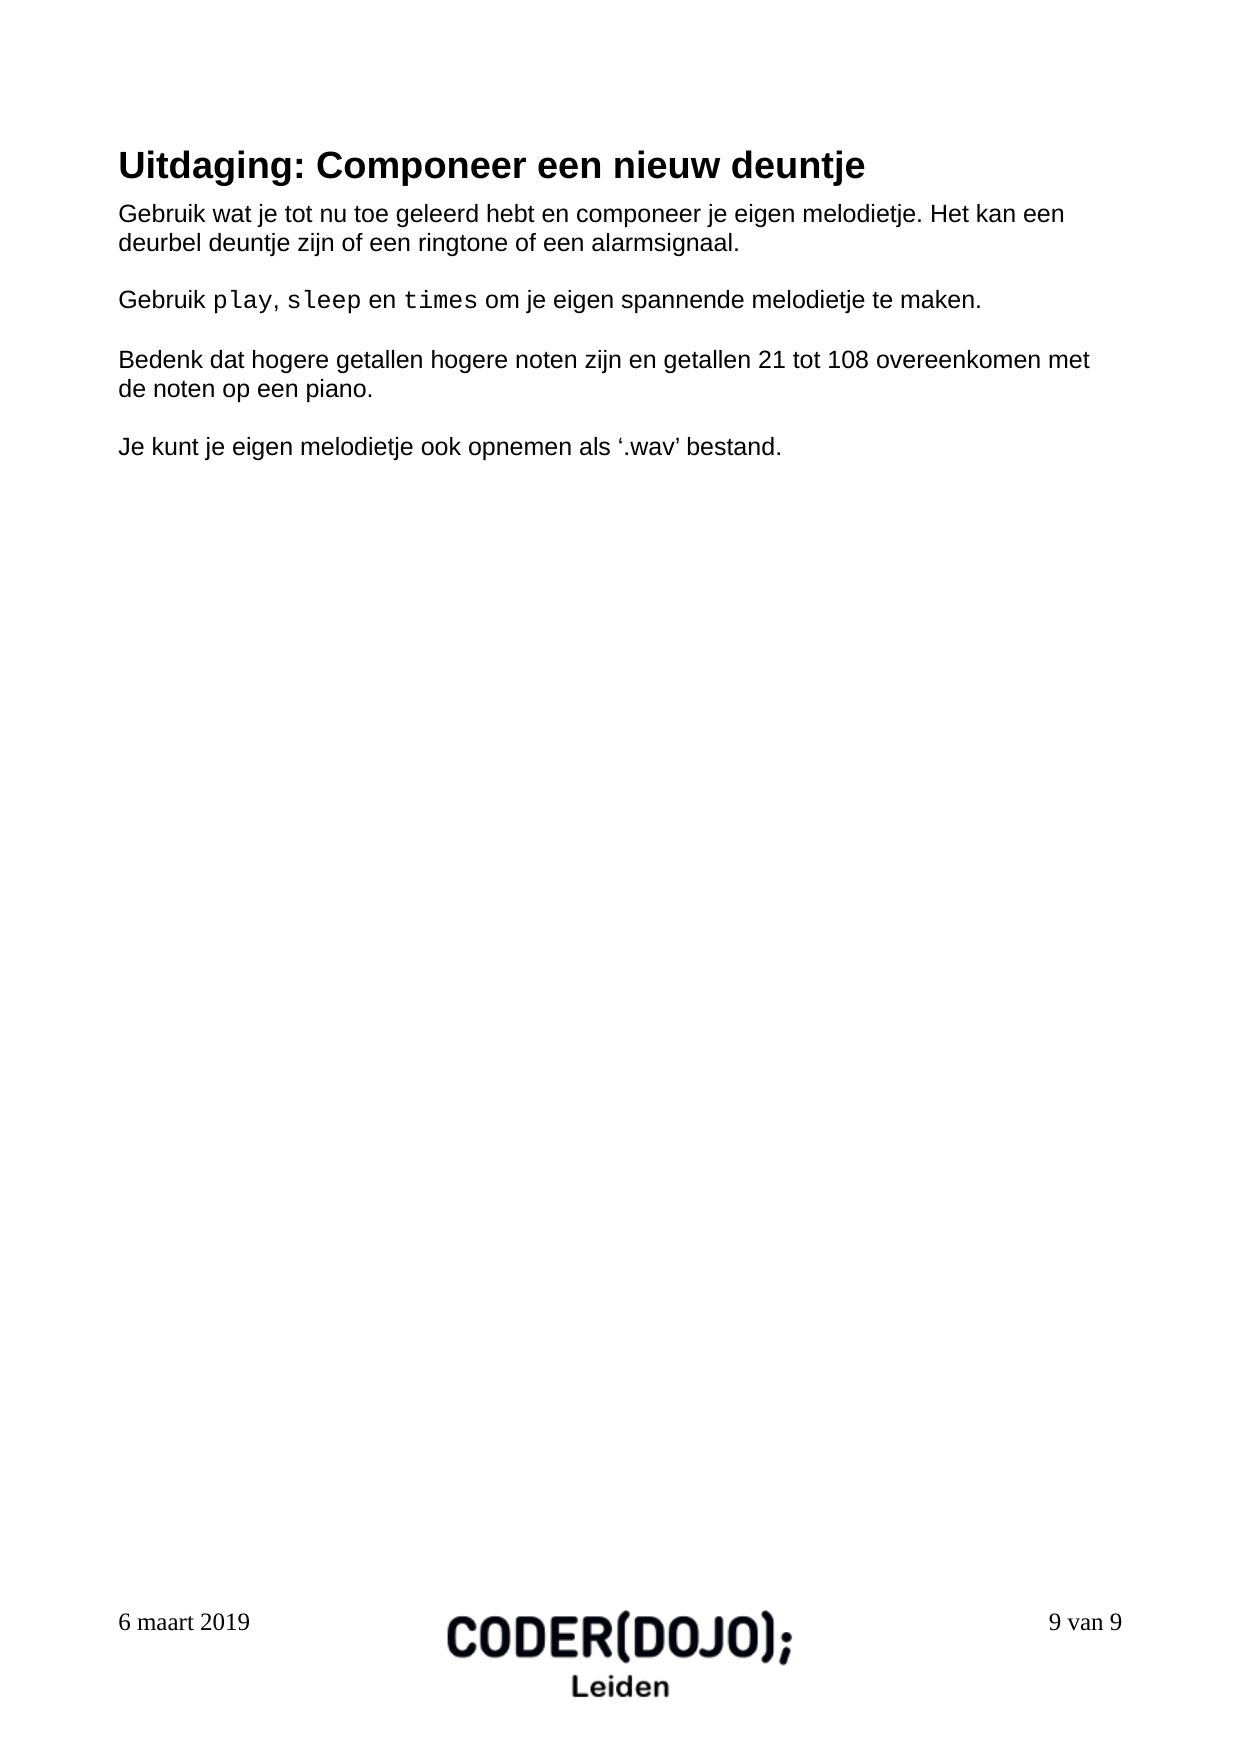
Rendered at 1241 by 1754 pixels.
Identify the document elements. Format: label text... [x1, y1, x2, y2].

subtitle Uitdaging: Componeer een nieuw deuntje [118, 143, 1122, 187]
picture [445, 1608, 795, 1700]
text Gebruik play, sleep en times om je eigen spannende melodietje te maken. [118, 286, 1122, 316]
text Gebruik wat je tot nu toe geleerd hebt en componeer je eigen melodietje. Het kan een deurbel deuntje zijn of een ringtone of een alarmsignaal. [118, 199, 1122, 257]
text Je kunt je eigen melodietje ook opnemen als ‘.wav’ bestand. [118, 431, 1122, 460]
text Bedenk dat hogere getallen hogere noten zijn en getallen 21 tot 108 overeenkomen met de noten op een piano. [118, 345, 1122, 403]
